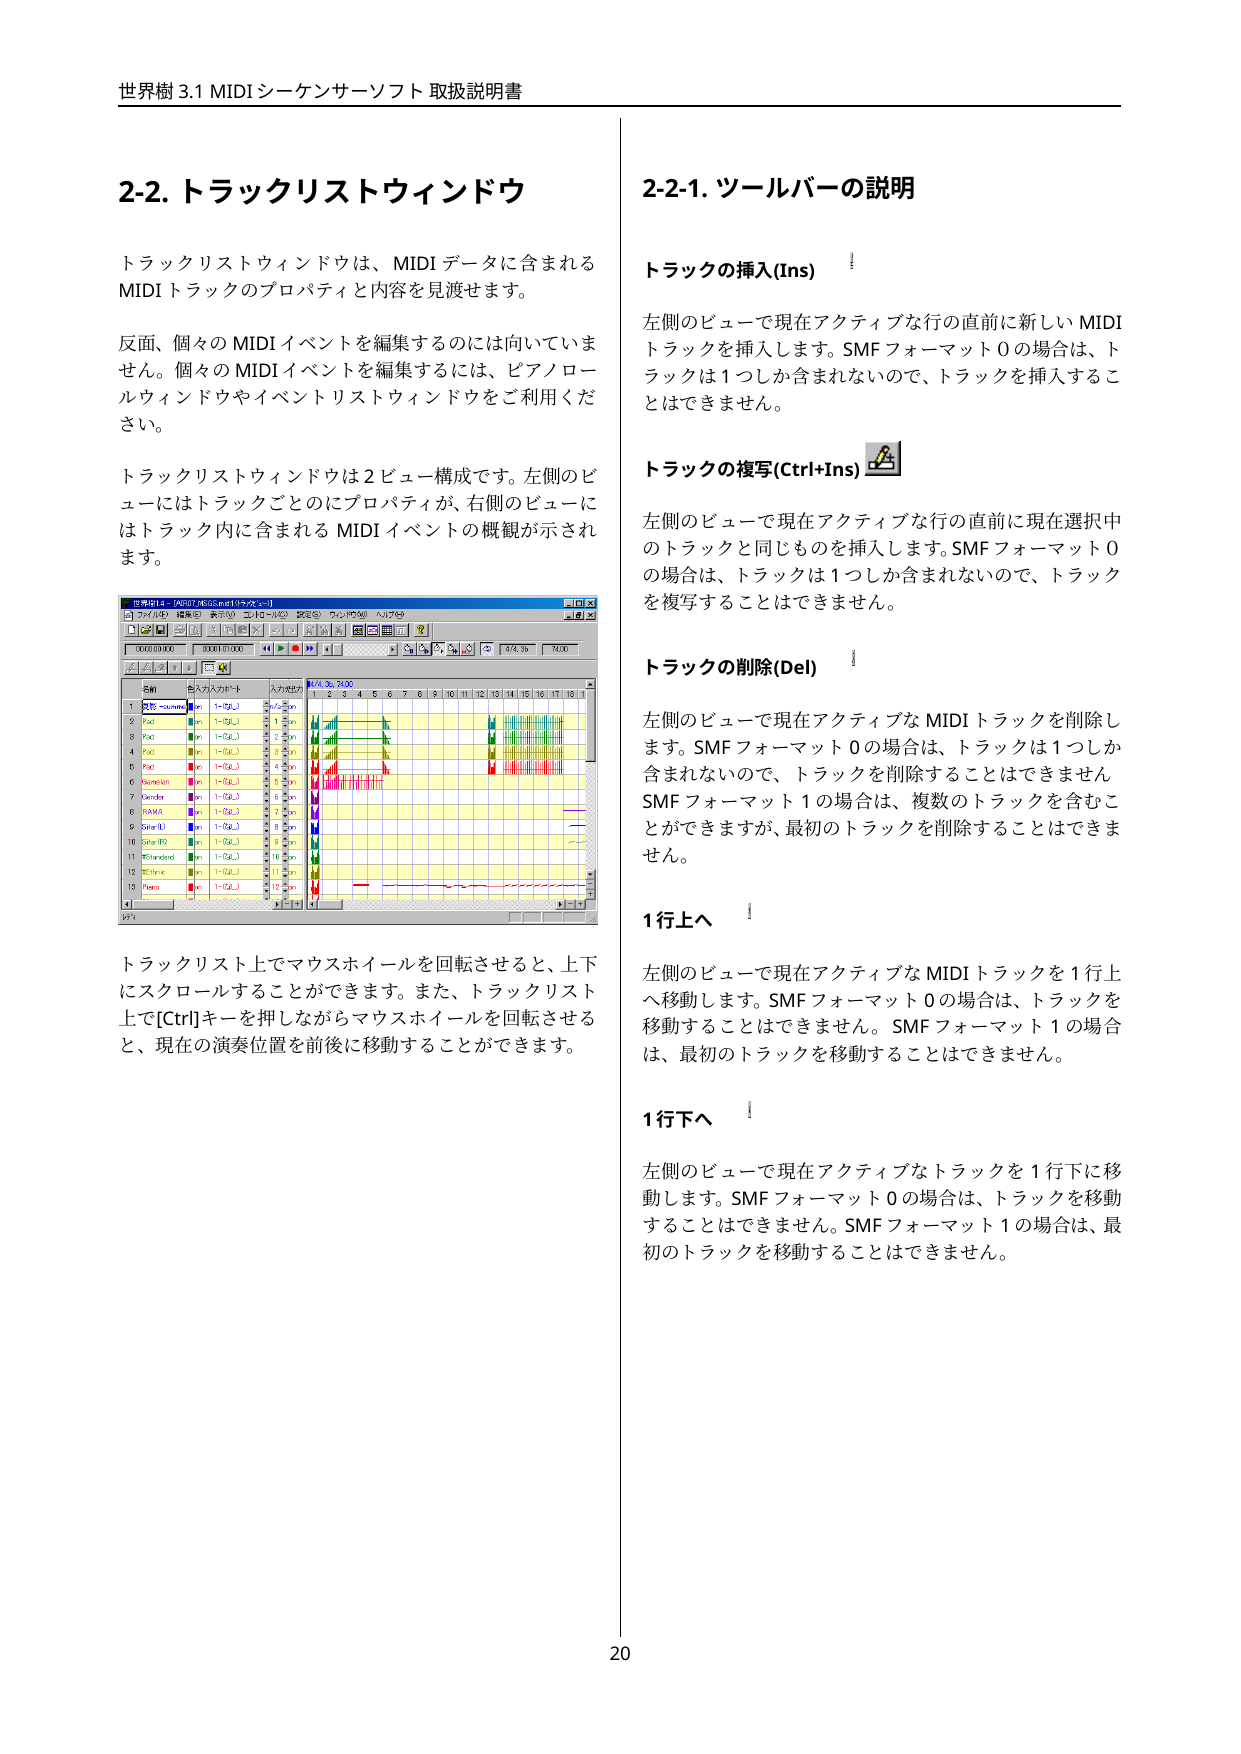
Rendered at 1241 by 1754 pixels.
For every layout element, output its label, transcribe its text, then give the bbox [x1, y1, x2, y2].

text 左側のビューで現在アクティブなMIDIトラックを削除します。SMFフォーマット0の場合は、トラックは1つしか含まれないので、トラックを削除することはできません。SMFフォーマット1の場合は、複数のトラックを含むことができますが、最初のトラックを削除することはできません。 [642, 706, 1122, 868]
picture [850, 252, 854, 269]
text 1行上へ [642, 893, 1122, 933]
text トラックの複写(Ctrl+Ins) [642, 442, 1122, 481]
text トラックの挿入(Ins) [642, 243, 1122, 283]
text 反面、個々のMIDIイベントを編集するのには向いていません。個々のMIDIイベントを編集するには、ピアノロールウィンドウやイベントリストウィンドウをご利用ください。 [118, 328, 598, 436]
subtitle 2-2-1. ツールバーの説明 [642, 169, 1122, 205]
text 左側のビューで現在アクティブなMIDIトラックを1行上へ移動します。SMFフォーマット0の場合は、トラックを移動することはできません。SMFフォーマット1の場合は、最初のトラックを移動することはできません。 [642, 958, 1122, 1066]
text 左側のビューで現在アクティブなトラックを1行下に移動します。SMFフォーマット0の場合は、トラックを移動することはできません。SMFフォーマット1の場合は、最初のトラックを移動することはできません。 [642, 1157, 1122, 1265]
picture [118, 595, 598, 925]
text トラックリストウィンドウは、MIDIデータに含まれるMIDIトラックのプロパティと内容を見渡せます。 [118, 249, 598, 303]
text 左側のビューで現在アクティブな行の直前に新しいMIDIトラックを挿入します。SMFフォーマット０の場合は、トラックは1つしか含まれないので、トラックを挿入することはできません。 [642, 308, 1122, 416]
text トラックリスト上でマウスホイールを回転させると、上下にスクロールすることができます。また、トラックリスト上で[Ctrl]キーを押しながらマウスホイールを回転させると、現在の演奏位置を前後に移動することができます。 [118, 950, 598, 1058]
text 左側のビューで現在アクティブな行の直前に現在選択中のトラックと同じものを挿入します。SMFフォーマット０の場合は、トラックは1つしか含まれないので、トラックを複写することはできません。 [642, 507, 1122, 615]
subtitle 2-2. トラックリストウィンドウ [118, 169, 598, 211]
text トラックリストウィンドウは2ビュー構成です。左側のビューにはトラックごとのにプロパティが、右側のビューにはトラック内に含まれるMIDIイベントの概観が示されます。 [118, 462, 598, 570]
text トラックの削除(Del) [642, 640, 1122, 680]
picture [864, 441, 901, 476]
text 1行下へ [642, 1092, 1122, 1132]
